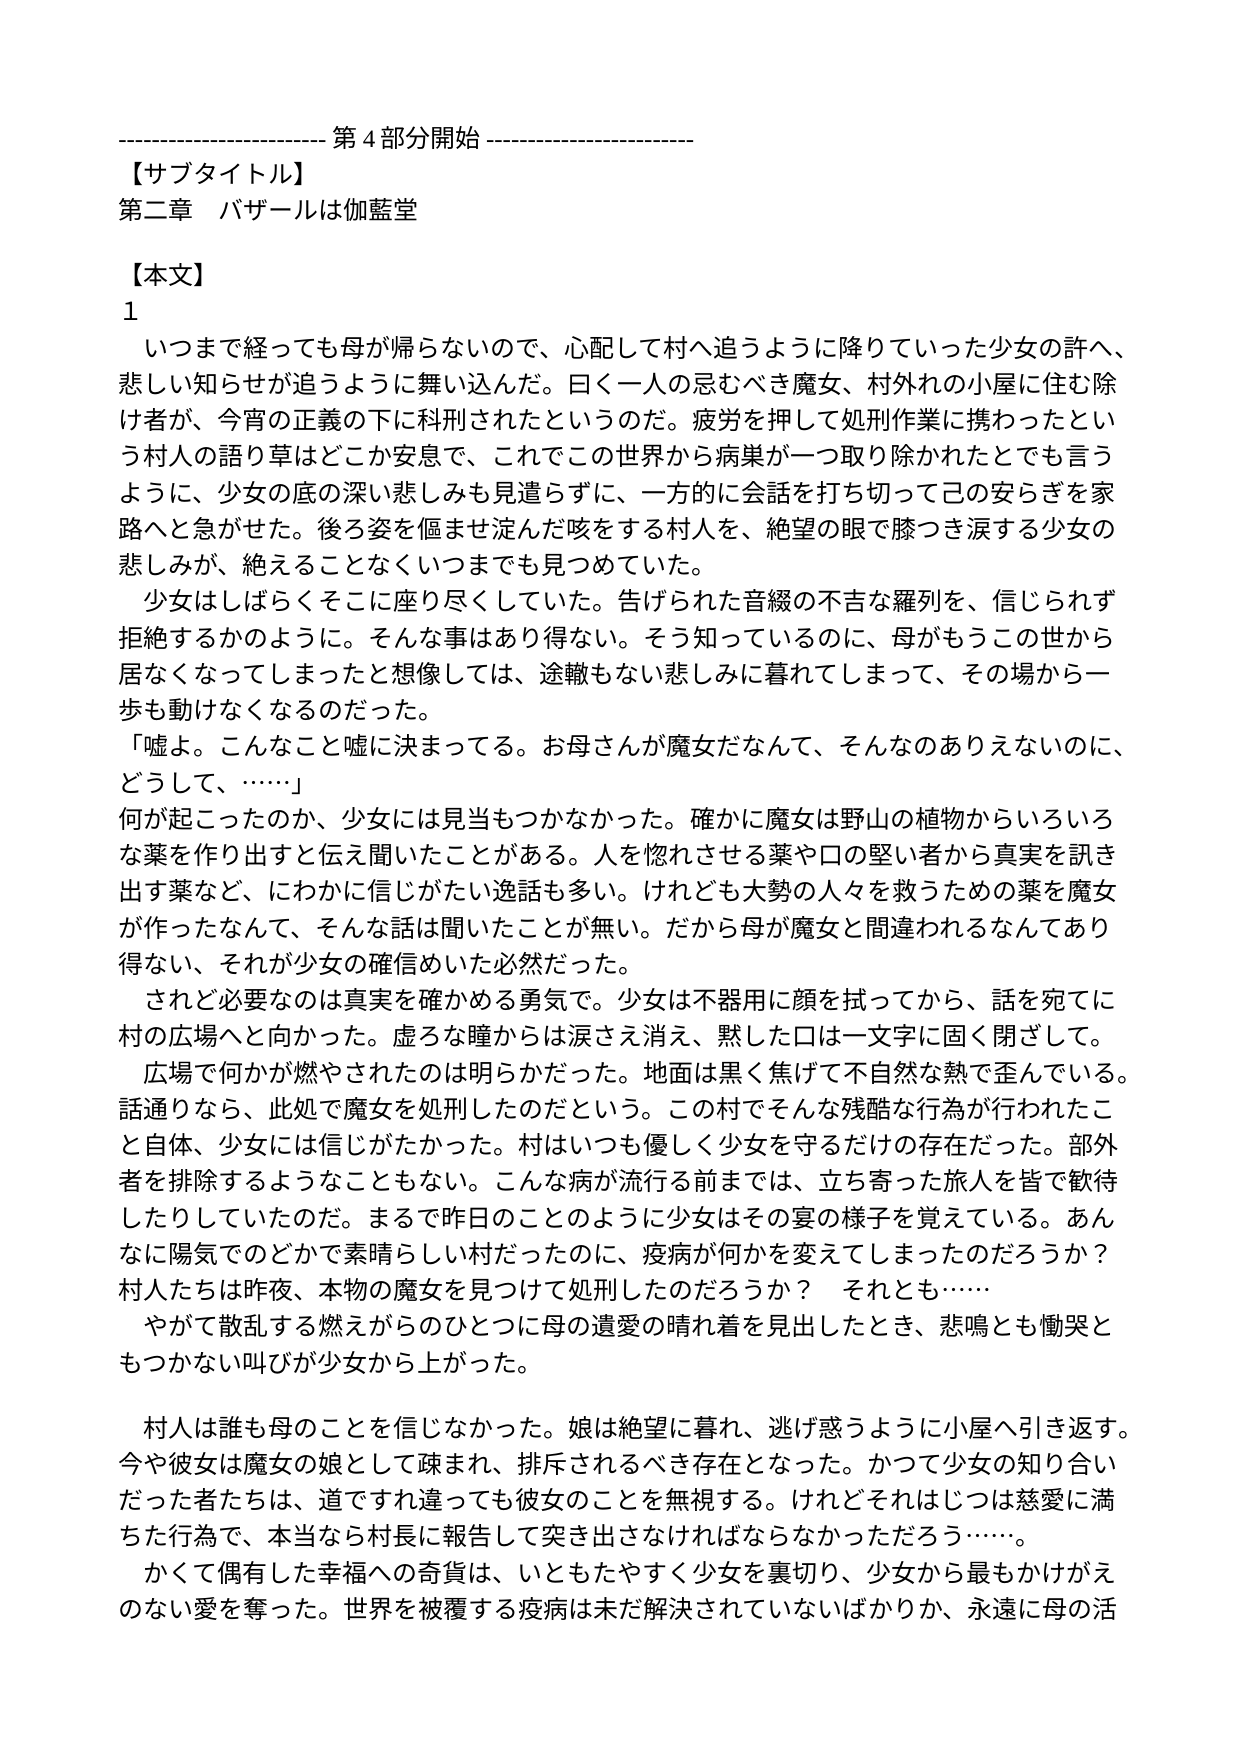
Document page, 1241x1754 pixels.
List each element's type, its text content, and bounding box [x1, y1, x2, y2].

text ------------------------- 第4部分開始 ------------------------- [118, 118, 1122, 154]
text 村人は誰も母のことを信じなかった。娘は絶望に暮れ、逃げ惑うように小屋へ引き返す。今や彼女は魔女の娘として疎まれ、排斥されるべき存在となった。かつて少女の知り合いだった者たちは、道ですれ違っても彼女のことを無視する。けれどそれはじつは慈愛に満ちた行為で、本当なら村長に報告して突き出さなければならなかっただろう……。 [118, 1408, 1122, 1553]
text 「嘘よ。こんなこと嘘に決まってる。お母さんが魔女だなんて、そんなのありえないのに、どうして、……」 [118, 727, 1122, 799]
text １ [118, 292, 1122, 328]
text されど必要なのは真実を確かめる勇気で。少女は不器用に顔を拭ってから、話を宛てに村の広場へと向かった。虚ろな瞳からは涙さえ消え、黙した口は一文字に固く閉ざして。 [118, 981, 1122, 1053]
text やがて散乱する燃えがらのひとつに母の遺愛の晴れ着を見出したとき、悲鳴とも慟哭ともつかない叫びが少女から上がった。 [118, 1307, 1122, 1379]
text かくて偶有した幸福への奇貨は、いともたやすく少女を裏切り、少女から最もかけがえのない愛を奪った。世界を被覆する疫病は未だ解決されていないばかりか、永遠に母の活 [118, 1553, 1122, 1626]
text 第二章 バザールは伽藍堂 [118, 191, 1122, 227]
text 広場で何かが燃やされたのは明らかだった。地面は黒く焦げて不自然な熱で歪んでいる。話通りなら、此処で魔女を処刑したのだという。この村でそんな残酷な行為が行われたこと自体、少女には信じがたかった。村はいつも優しく少女を守るだけの存在だった。部外者を排除するようなこともない。こんな病が流行る前までは、立ち寄った旅人を皆で歓待したりしていたのだ。まるで昨日のことのように少女はその宴の様子を覚えている。あんなに陽気でのどかで素晴らしい村だったのに、疫病が何かを変えてしまったのだろうか？ 村人たちは昨夜、本物の魔女を見つけて処刑したのだろうか？ それとも…… [118, 1053, 1122, 1307]
text 【本文】 [118, 256, 1122, 292]
text いつまで経っても母が帰らないので、心配して村へ追うように降りていった少女の許へ、悲しい知らせが追うように舞い込んだ。曰く一人の忌むべき魔女、村外れの小屋に住む除け者が、今宵の正義の下に科刑されたというのだ。疲労を押して処刑作業に携わったという村人の語り草はどこか安息で、これでこの世界から病巣が一つ取り除かれたとでも言うように、少女の底の深い悲しみも見遣らずに、一方的に会話を打ち切って己の安らぎを家路へと急がせた。後ろ姿を傴ませ淀んだ咳をする村人を、絶望の眼で膝つき涙する少女の悲しみが、絶えることなくいつまでも見つめていた。 [118, 328, 1122, 582]
text 何が起こったのか、少女には見当もつかなかった。確かに魔女は野山の植物からいろいろな薬を作り出すと伝え聞いたことがある。人を惚れさせる薬や口の堅い者から真実を訊き出す薬など、にわかに信じがたい逸話も多い。けれども大勢の人々を救うための薬を魔女が作ったなんて、そんな話は聞いたことが無い。だから母が魔女と間違われるなんてあり得ない、それが少女の確信めいた必然だった。 [118, 799, 1122, 981]
text 【サブタイトル】 [118, 154, 1122, 191]
text 少女はしばらくそこに座り尽くしていた。告げられた音綴の不吉な羅列を、信じられず拒絶するかのように。そんな事はあり得ない。そう知っているのに、母がもうこの世から居なくなってしまったと想像しては、途轍もない悲しみに暮れてしまって、その場から一歩も動けなくなるのだった。 [118, 582, 1122, 727]
